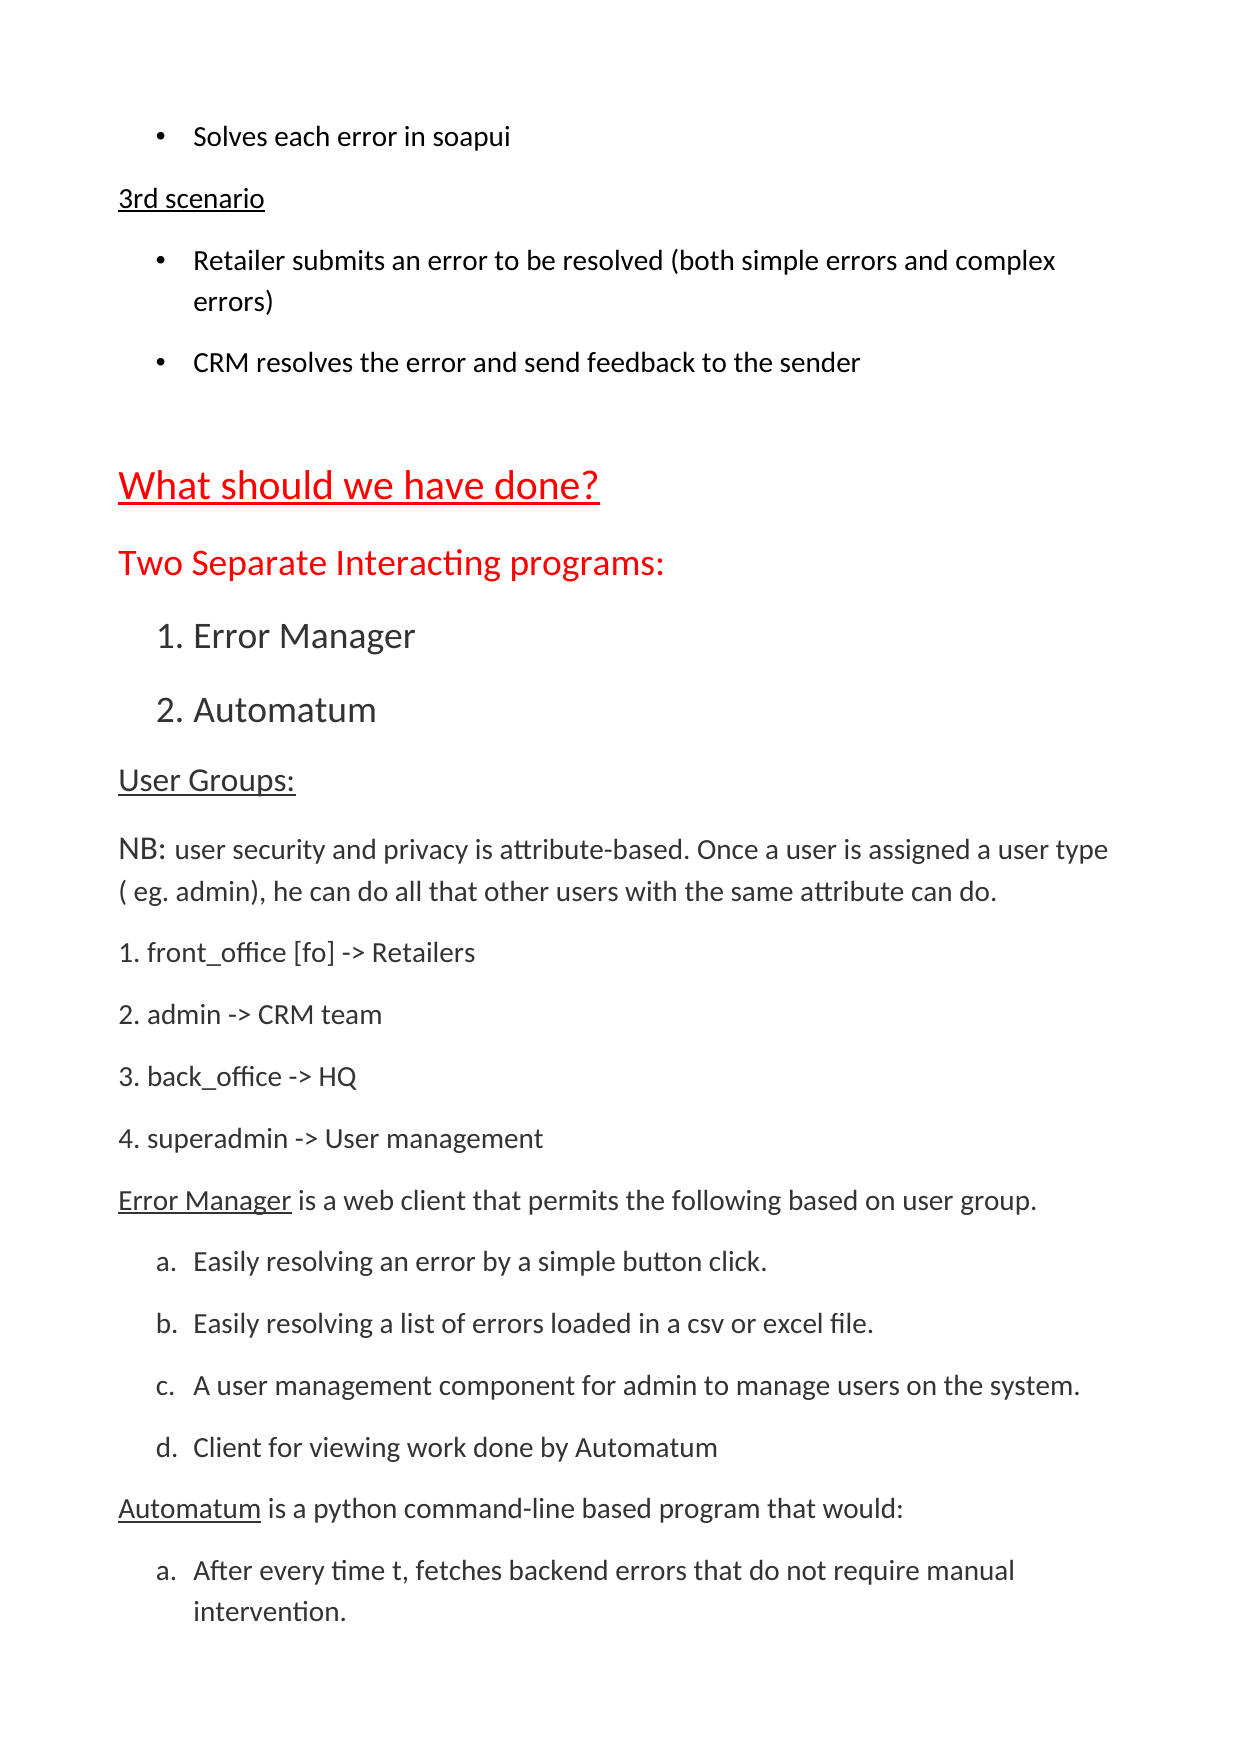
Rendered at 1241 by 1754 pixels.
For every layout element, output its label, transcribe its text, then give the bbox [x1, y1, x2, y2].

list Retailer submits an error to be resolved (both simple errors and complex errors) [156, 242, 1122, 318]
list Client for viewing work done by Automatum [156, 1429, 1122, 1464]
list CRM resolves the error and send feedback to the sender [156, 344, 1122, 380]
text 4. superadmin -> User management [118, 1120, 1122, 1155]
list Automatum [156, 686, 1122, 731]
text User Groups: [118, 759, 1122, 800]
text 3rd scenario [118, 180, 1122, 216]
list Easily resolving an error by a simple button click. [156, 1243, 1122, 1279]
list Solves each error in soapui [156, 118, 1122, 154]
text 3. back_office -> HQ [118, 1058, 1122, 1094]
text 2. admin -> CRM team [118, 996, 1122, 1032]
list Error Manager [156, 612, 1122, 658]
text NB: user security and privacy is attribute-based. Once a user is assigned a user type ( eg. admin), he can do all that other users with the same attribute can do. [118, 827, 1122, 908]
list Easily resolving a list of errors loaded in a csv or excel file. [156, 1305, 1122, 1341]
text Two Separate Interacting programs: [118, 538, 1122, 584]
text 1. front_office [fo] -> Retailers [118, 934, 1122, 970]
text Error Manager is a web client that permits the following based on user group. [118, 1182, 1122, 1217]
list After every time t, fetches backend errors that do not require manual intervention. [156, 1552, 1122, 1629]
text Automatum is a python command-line based program that would: [118, 1490, 1122, 1526]
text What should we have done? [118, 459, 1122, 510]
list A user management component for admin to manage users on the system. [156, 1367, 1122, 1402]
